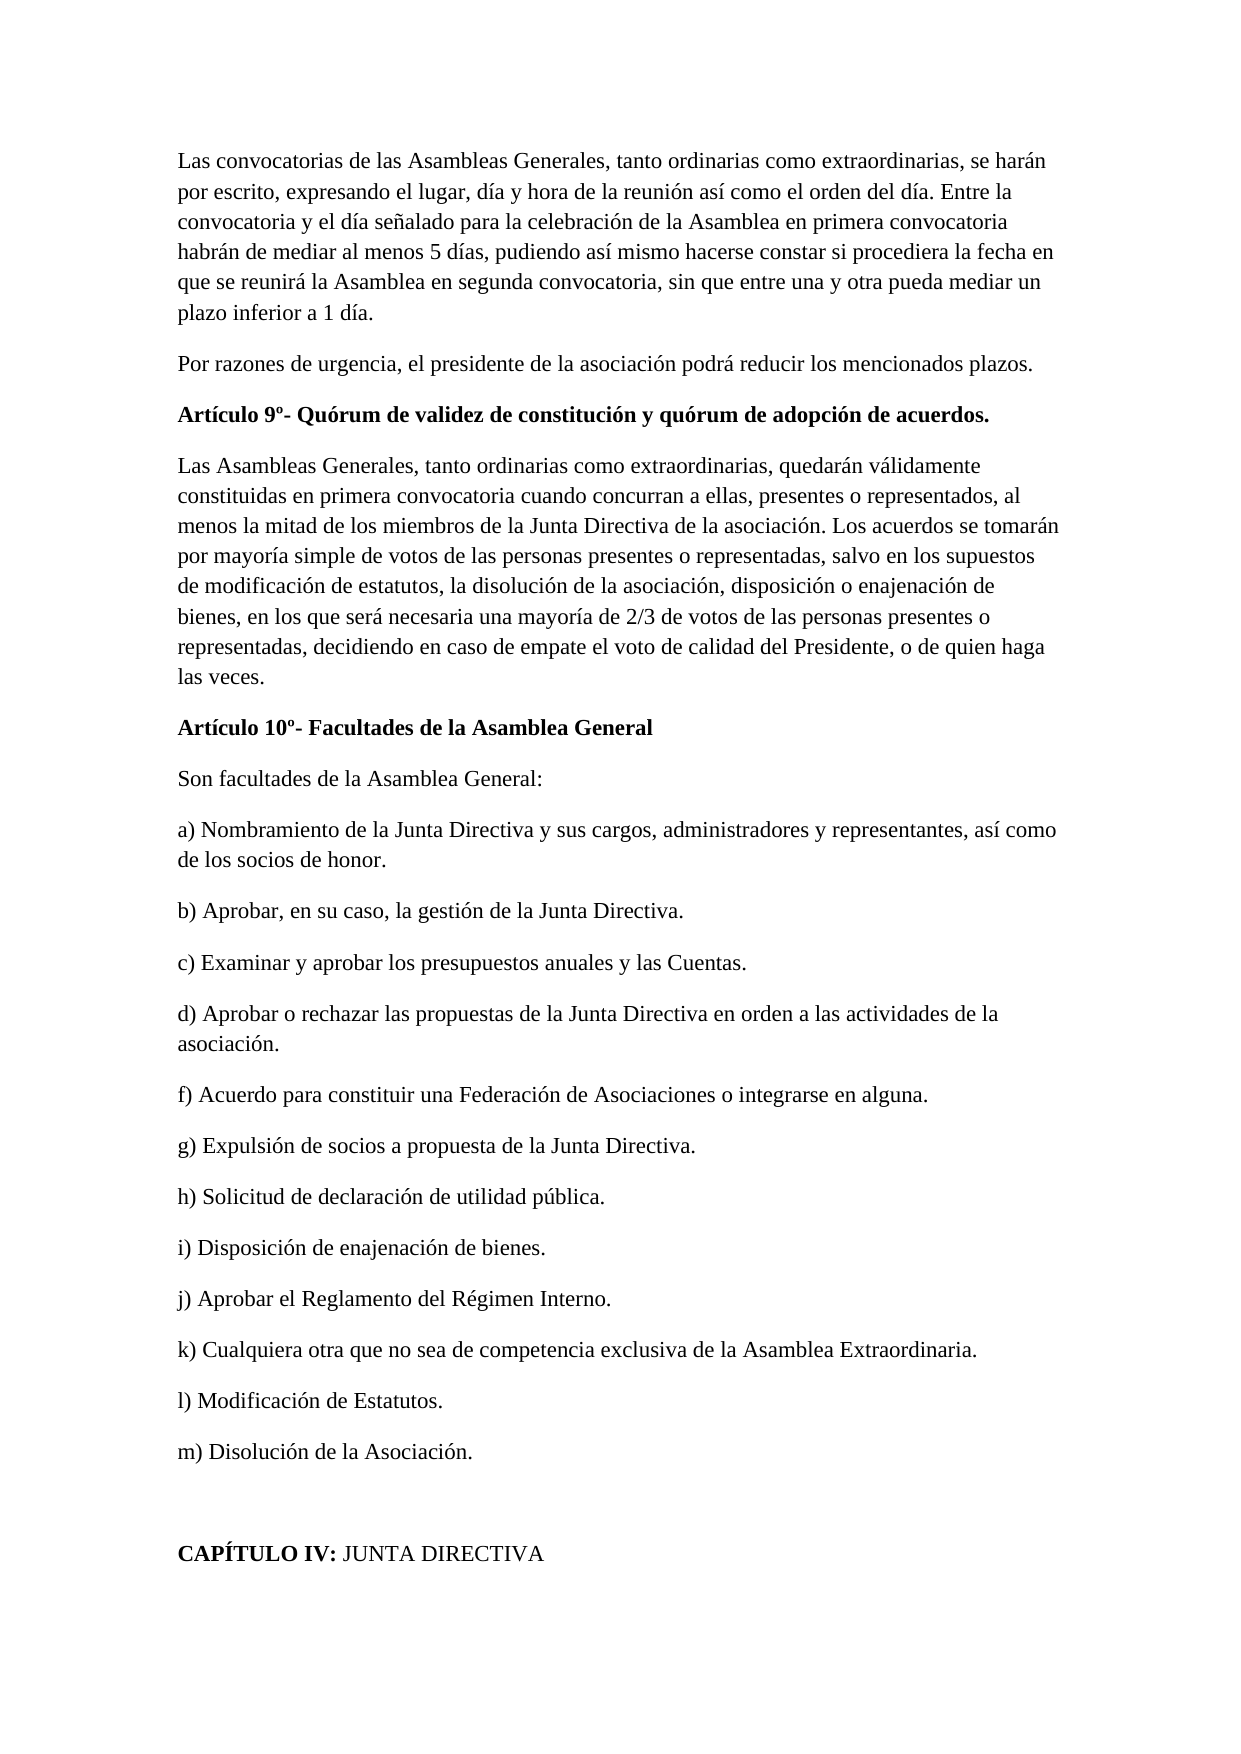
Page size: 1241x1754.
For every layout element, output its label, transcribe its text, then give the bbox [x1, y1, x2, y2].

text c) Examinar y aprobar los presupuestos anuales y las Cuentas. [177, 949, 1063, 975]
text g) Expulsión de socios a propuesta de la Junta Directiva. [177, 1132, 1063, 1158]
text Son facultades de la Asamblea General: [177, 765, 1063, 792]
text d) Aprobar o rechazar las propuestas de la Junta Directiva en orden a las actividades de la asociación. [177, 1000, 1063, 1056]
text i) Disposición de enajenación de bienes. [177, 1234, 1063, 1260]
text l) Modificación de Estatutos. [177, 1387, 1063, 1413]
text a) Nombramiento de la Junta Directiva y sus cargos, administradores y representantes, así como de los socios de honor. [177, 816, 1063, 873]
text h) Solicitud de declaración de utilidad pública. [177, 1183, 1063, 1209]
text Las convocatorias de las Asambleas Generales, tanto ordinarias como extraordinarias, se harán por escrito, expresando el lugar, día y hora de la reunión así como el orden del día. Entre la convocatoria y el día señalado para la celebración de la Asamblea en primera convocatoria habrán de mediar al menos 5 días, pudiendo así mismo hacerse constar si procediera la fecha en que se reunirá la Asamblea en segunda convocatoria, sin que entre una y otra pueda mediar un plazo inferior a 1 día. [177, 148, 1063, 325]
text m) Disolución de la Asociación. [177, 1438, 1063, 1464]
text Artículo 10º- Facultades de la Asamblea General [177, 714, 1063, 741]
text CAPÍTULO IV: JUNTA DIRECTIVA [177, 1540, 1063, 1567]
text f) Acuerdo para constituir una Federación de Asociaciones o integrarse en alguna. [177, 1081, 1063, 1107]
text b) Aprobar, en su caso, la gestión de la Junta Directiva. [177, 898, 1063, 924]
text Las Asambleas Generales, tanto ordinarias como extraordinarias, quedarán válidamente constituidas en primera convocatoria cuando concurran a ellas, presentes o representados, al menos la mitad de los miembros de la Junta Directiva de la asociación. Los acuerdos se tomarán por mayoría simple de votos de las personas presentes o representadas, salvo en los supuestos de modificación de estatutos, la disolución de la asociación, disposición o enajenación de bienes, en los que será necesaria una mayoría de 2/3 de votos de las personas presentes o representadas, decidiendo en caso de empate el voto de calidad del Presidente, o de quien haga las veces. [177, 452, 1063, 689]
text Por razones de urgencia, el presidente de la asociación podrá reducir los mencionados plazos. [177, 350, 1063, 376]
text k) Cualquiera otra que no sea de competencia exclusiva de la Asamblea Extraordinaria. [177, 1336, 1063, 1362]
text j) Aprobar el Reglamento del Régimen Interno. [177, 1285, 1063, 1311]
text Artículo 9º- Quórum de validez de constitución y quórum de adopción de acuerdos. [177, 401, 1063, 427]
